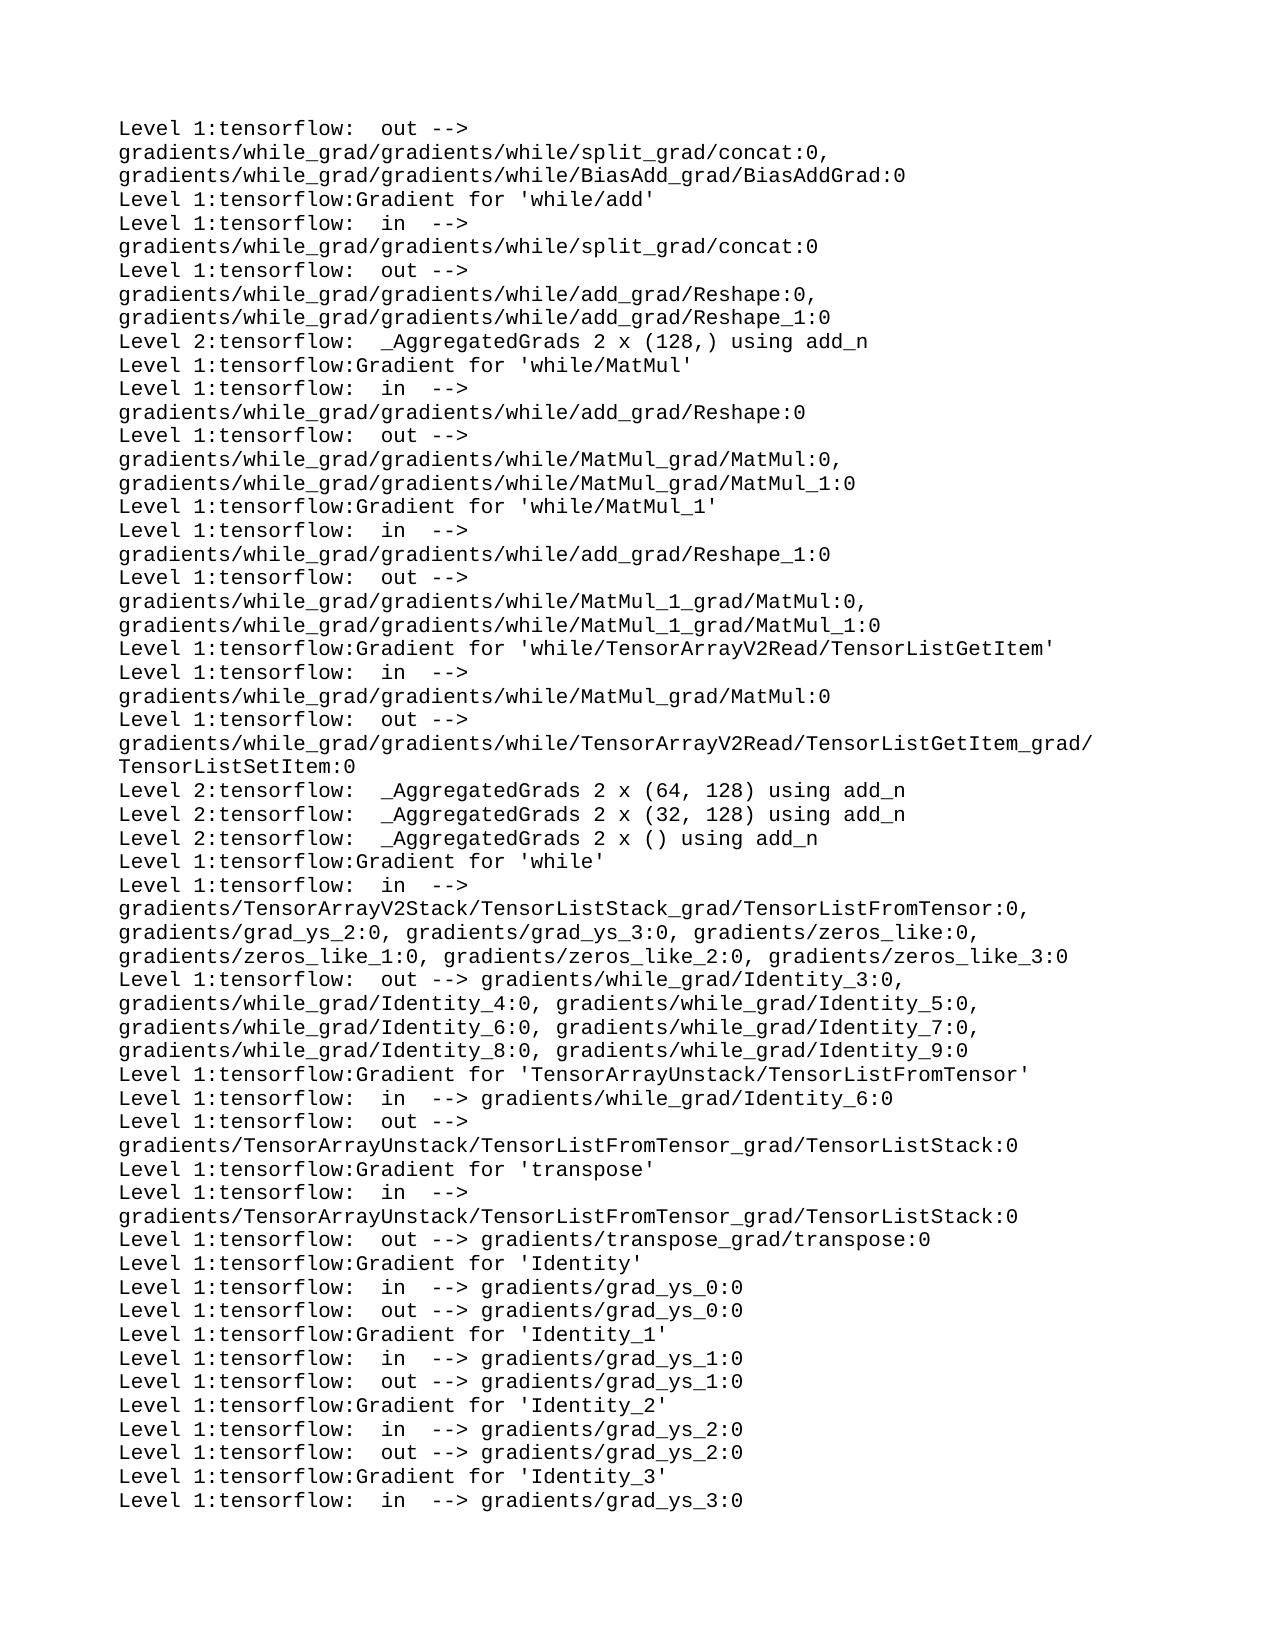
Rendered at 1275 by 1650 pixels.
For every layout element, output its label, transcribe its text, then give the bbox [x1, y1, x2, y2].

text Level 1:tensorflow:Gradient for 'transpose' [118, 1158, 1157, 1182]
text Level 1:tensorflow:Gradient for 'Identity_1' [118, 1324, 1157, 1348]
text Level 1:tensorflow: out --> gradients/while_grad/Identity_3:0, gradients/while_grad/Identity_4:0, gradients/while_grad/Identity_5:0, gradients/while_grad/Identity_6:0, gradients/while_grad/Identity_7:0, gradients/while_grad/Identity_8:0, gradients/while_grad/Identity_9:0 [118, 969, 1157, 1064]
text Level 2:tensorflow: _AggregatedGrads 2 x (64, 128) using add_n [118, 780, 1157, 804]
text Level 1:tensorflow: in --> gradients/while_grad/gradients/while/add_grad/Reshape_1:0 [118, 520, 1157, 567]
text Level 1:tensorflow:Gradient for 'while/MatMul_1' [118, 496, 1157, 520]
text Level 2:tensorflow: _AggregatedGrads 2 x (128,) using add_n [118, 331, 1157, 354]
text Level 1:tensorflow: out --> gradients/TensorArrayUnstack/TensorListFromTensor_grad/TensorListStack:0 [118, 1111, 1157, 1158]
text Level 1:tensorflow: in --> gradients/TensorArrayV2Stack/TensorListStack_grad/TensorListFromTensor:0, gradients/grad_ys_2:0, gradients/grad_ys_3:0, gradients/zeros_like:0, gradients/zeros_like_1:0, gradients/zeros_like_2:0, gradients/zeros_like_3:0 [118, 875, 1157, 969]
text Level 1:tensorflow: out --> gradients/grad_ys_2:0 [118, 1442, 1157, 1466]
text Level 1:tensorflow: in --> gradients/grad_ys_3:0 [118, 1489, 1157, 1513]
text Level 1:tensorflow: out --> gradients/transpose_grad/transpose:0 [118, 1229, 1157, 1253]
text Level 1:tensorflow:Gradient for 'while' [118, 851, 1157, 875]
text Level 1:tensorflow: out --> gradients/while_grad/gradients/while/split_grad/concat:0, gradients/while_grad/gradients/while/BiasAdd_grad/BiasAddGrad:0 [118, 118, 1157, 189]
text Level 1:tensorflow: in --> gradients/TensorArrayUnstack/TensorListFromTensor_grad/TensorListStack:0 [118, 1182, 1157, 1229]
text Level 1:tensorflow: in --> gradients/while_grad/gradients/while/split_grad/concat:0 [118, 213, 1157, 260]
text Level 1:tensorflow:Gradient for 'Identity_2' [118, 1395, 1157, 1419]
text Level 1:tensorflow: in --> gradients/while_grad/gradients/while/add_grad/Reshape:0 [118, 378, 1157, 426]
text Level 1:tensorflow:Gradient for 'while/add' [118, 189, 1157, 213]
text Level 1:tensorflow: out --> gradients/while_grad/gradients/while/add_grad/Reshape:0, gradients/while_grad/gradients/while/add_grad/Reshape_1:0 [118, 260, 1157, 331]
text Level 2:tensorflow: _AggregatedGrads 2 x (32, 128) using add_n [118, 804, 1157, 827]
text Level 1:tensorflow: out --> gradients/grad_ys_0:0 [118, 1300, 1157, 1324]
text Level 1:tensorflow:Gradient for 'TensorArrayUnstack/TensorListFromTensor' [118, 1064, 1157, 1088]
text Level 1:tensorflow: out --> gradients/while_grad/gradients/while/MatMul_1_grad/MatMul:0, gradients/while_grad/gradients/while/MatMul_1_grad/MatMul_1:0 [118, 567, 1157, 638]
text Level 1:tensorflow:Gradient for 'while/MatMul' [118, 354, 1157, 378]
text Level 1:tensorflow:Gradient for 'while/TensorArrayV2Read/TensorListGetItem' [118, 638, 1157, 662]
text Level 1:tensorflow: out --> gradients/while_grad/gradients/while/TensorArrayV2Read/TensorListGetItem_grad/TensorListSetItem:0 [118, 709, 1157, 780]
text Level 1:tensorflow:Gradient for 'Identity_3' [118, 1466, 1157, 1489]
text Level 1:tensorflow: in --> gradients/while_grad/Identity_6:0 [118, 1088, 1157, 1111]
text Level 1:tensorflow: in --> gradients/grad_ys_0:0 [118, 1277, 1157, 1300]
text Level 1:tensorflow: in --> gradients/grad_ys_2:0 [118, 1419, 1157, 1442]
text Level 1:tensorflow: out --> gradients/grad_ys_1:0 [118, 1371, 1157, 1395]
text Level 2:tensorflow: _AggregatedGrads 2 x () using add_n [118, 827, 1157, 851]
text Level 1:tensorflow: in --> gradients/grad_ys_1:0 [118, 1348, 1157, 1371]
text Level 1:tensorflow: in --> gradients/while_grad/gradients/while/MatMul_grad/MatMul:0 [118, 662, 1157, 709]
text Level 1:tensorflow: out --> gradients/while_grad/gradients/while/MatMul_grad/MatMul:0, gradients/while_grad/gradients/while/MatMul_grad/MatMul_1:0 [118, 426, 1157, 496]
text Level 1:tensorflow:Gradient for 'Identity' [118, 1253, 1157, 1277]
